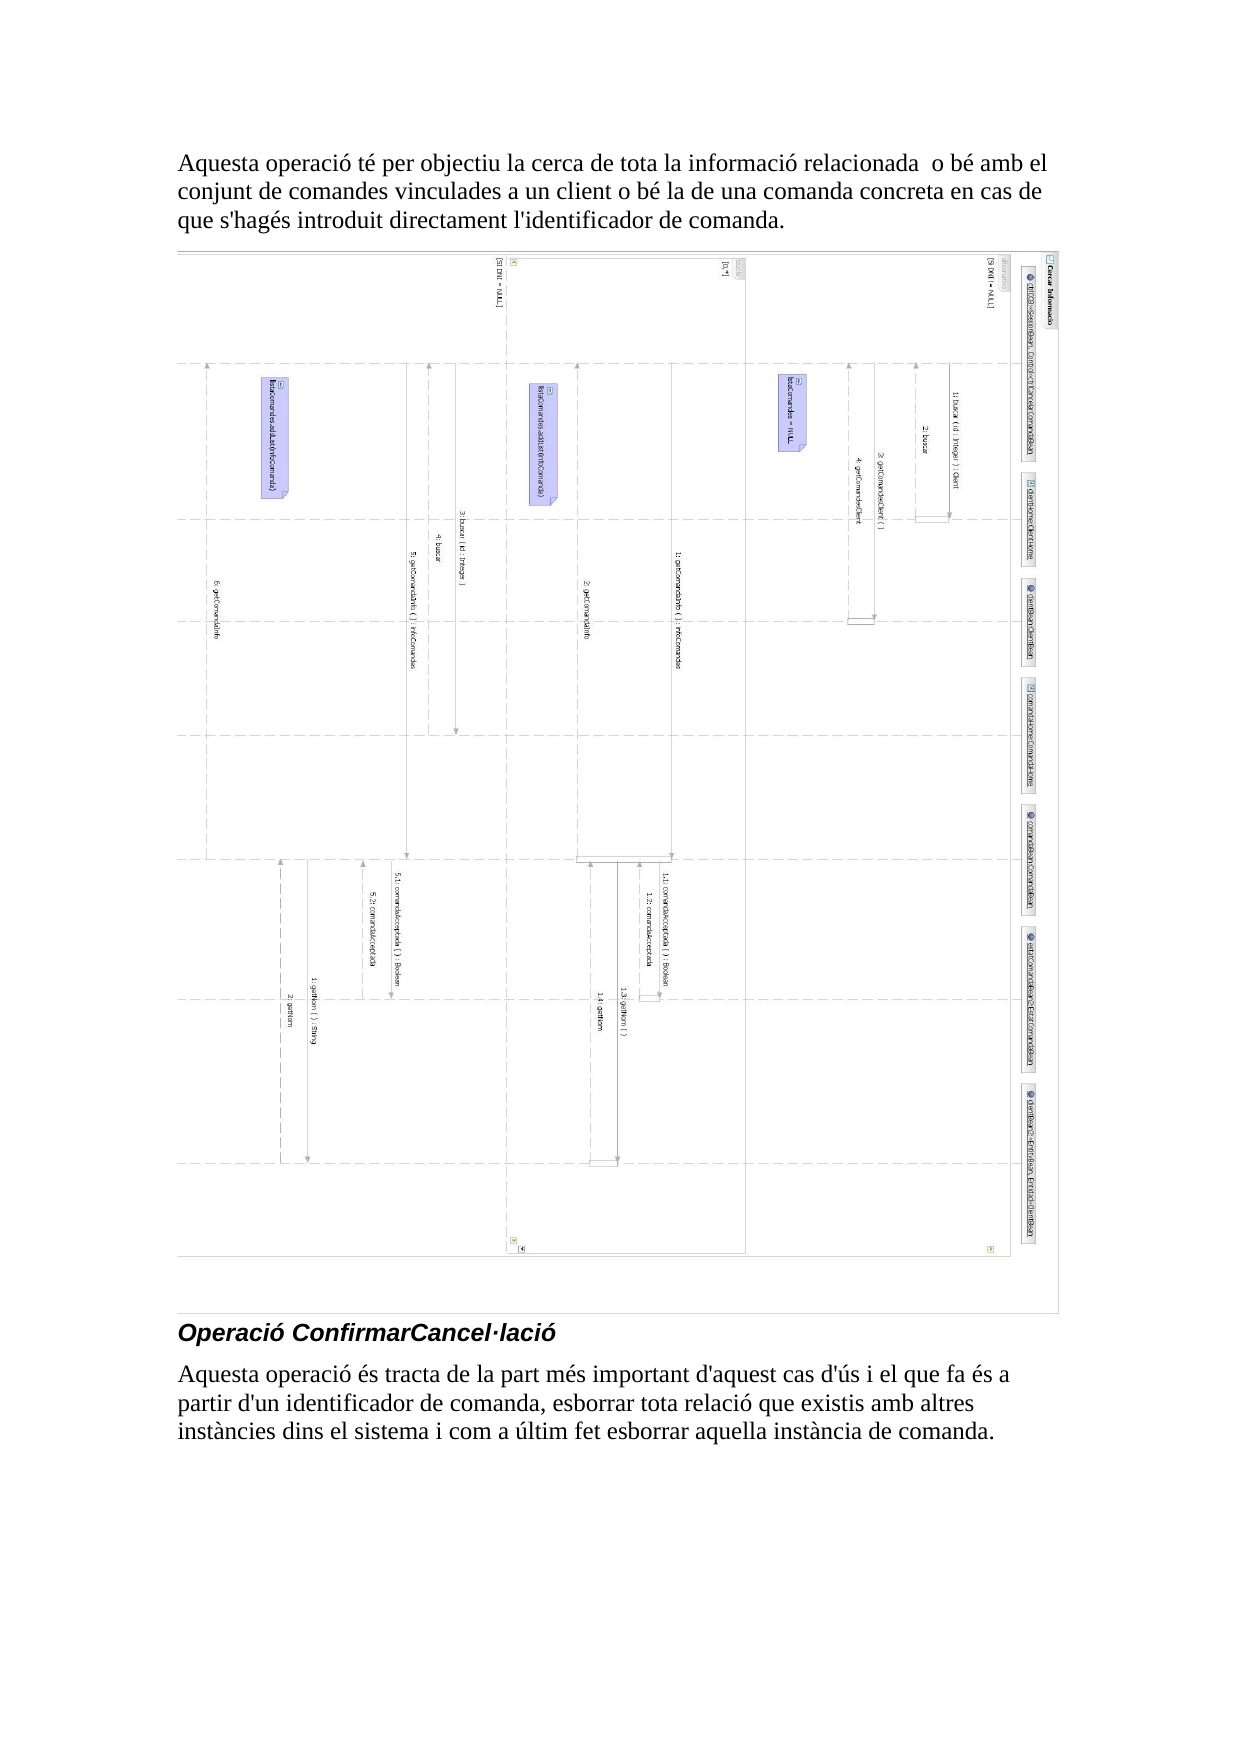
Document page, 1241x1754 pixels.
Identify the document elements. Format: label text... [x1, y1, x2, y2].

subtitle Operació ConfirmarCancel·lació [177, 1318, 1063, 1346]
picture [177, 246, 1063, 1318]
text Aquesta operació té per objectiu la cerca de tota la informació relacionada o bé amb el conjunt de comandes vinculades a un client o bé la de una comanda concreta en cas de que s'hagés introduit directament l'identificador de comanda. [177, 148, 1063, 234]
text Aquesta operació és tracta de la part més important d'aquest cas d'ús i el que fa és a partir d'un identificador de comanda, esborrar tota relació que existis amb altres instàncies dins el sistema i com a últim fet esborrar aquella instància de comanda. [177, 1359, 1063, 1445]
